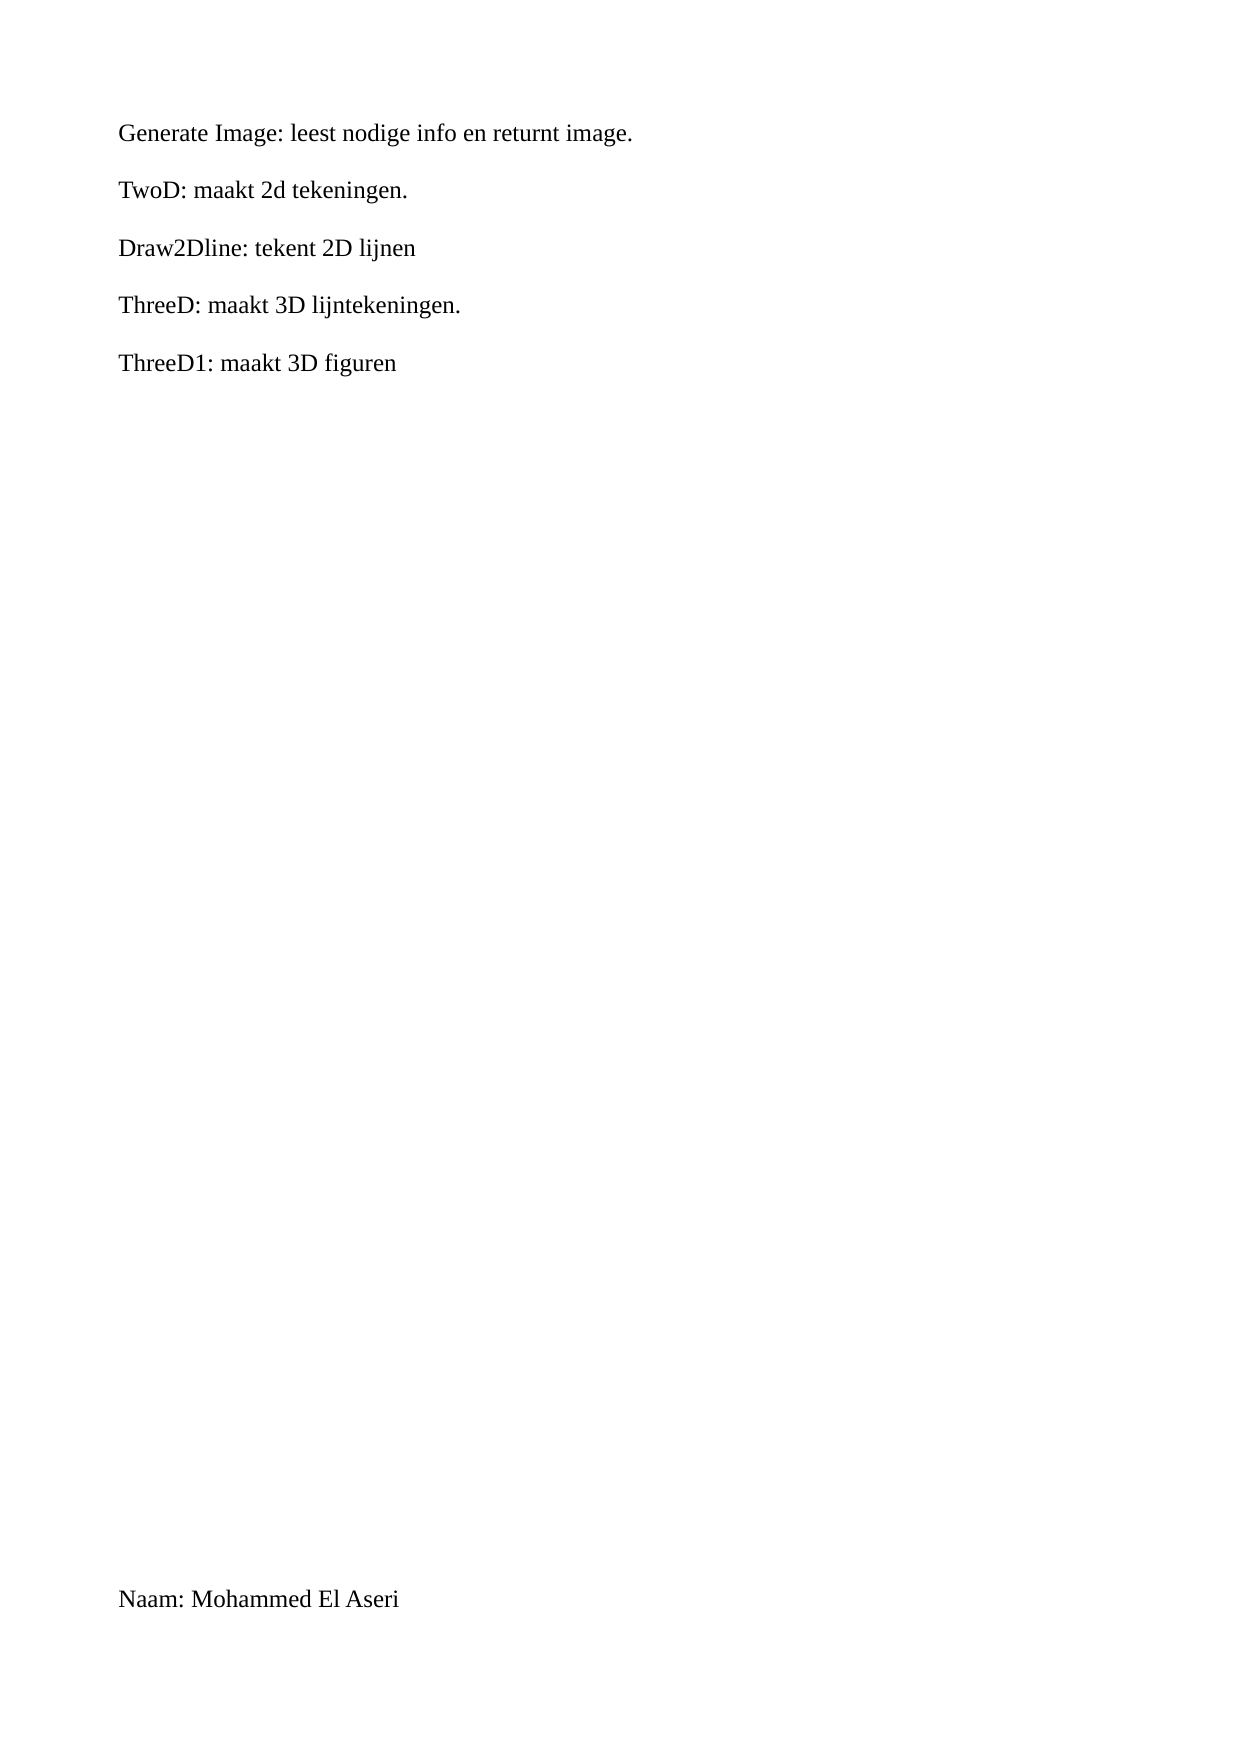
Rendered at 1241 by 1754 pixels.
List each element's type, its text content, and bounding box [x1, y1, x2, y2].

text TwoD: maakt 2d tekeningen. [118, 176, 1122, 204]
text Draw2Dline: tekent 2D lijnen [118, 233, 1122, 262]
text ThreeD1: maakt 3D figuren [118, 348, 1122, 377]
text Generate Image: leest nodige info en returnt image. [118, 118, 1122, 147]
text Naam: Mohammed El Aseri [118, 1584, 1122, 1613]
text ThreeD: maakt 3D lijntekeningen. [118, 291, 1122, 319]
